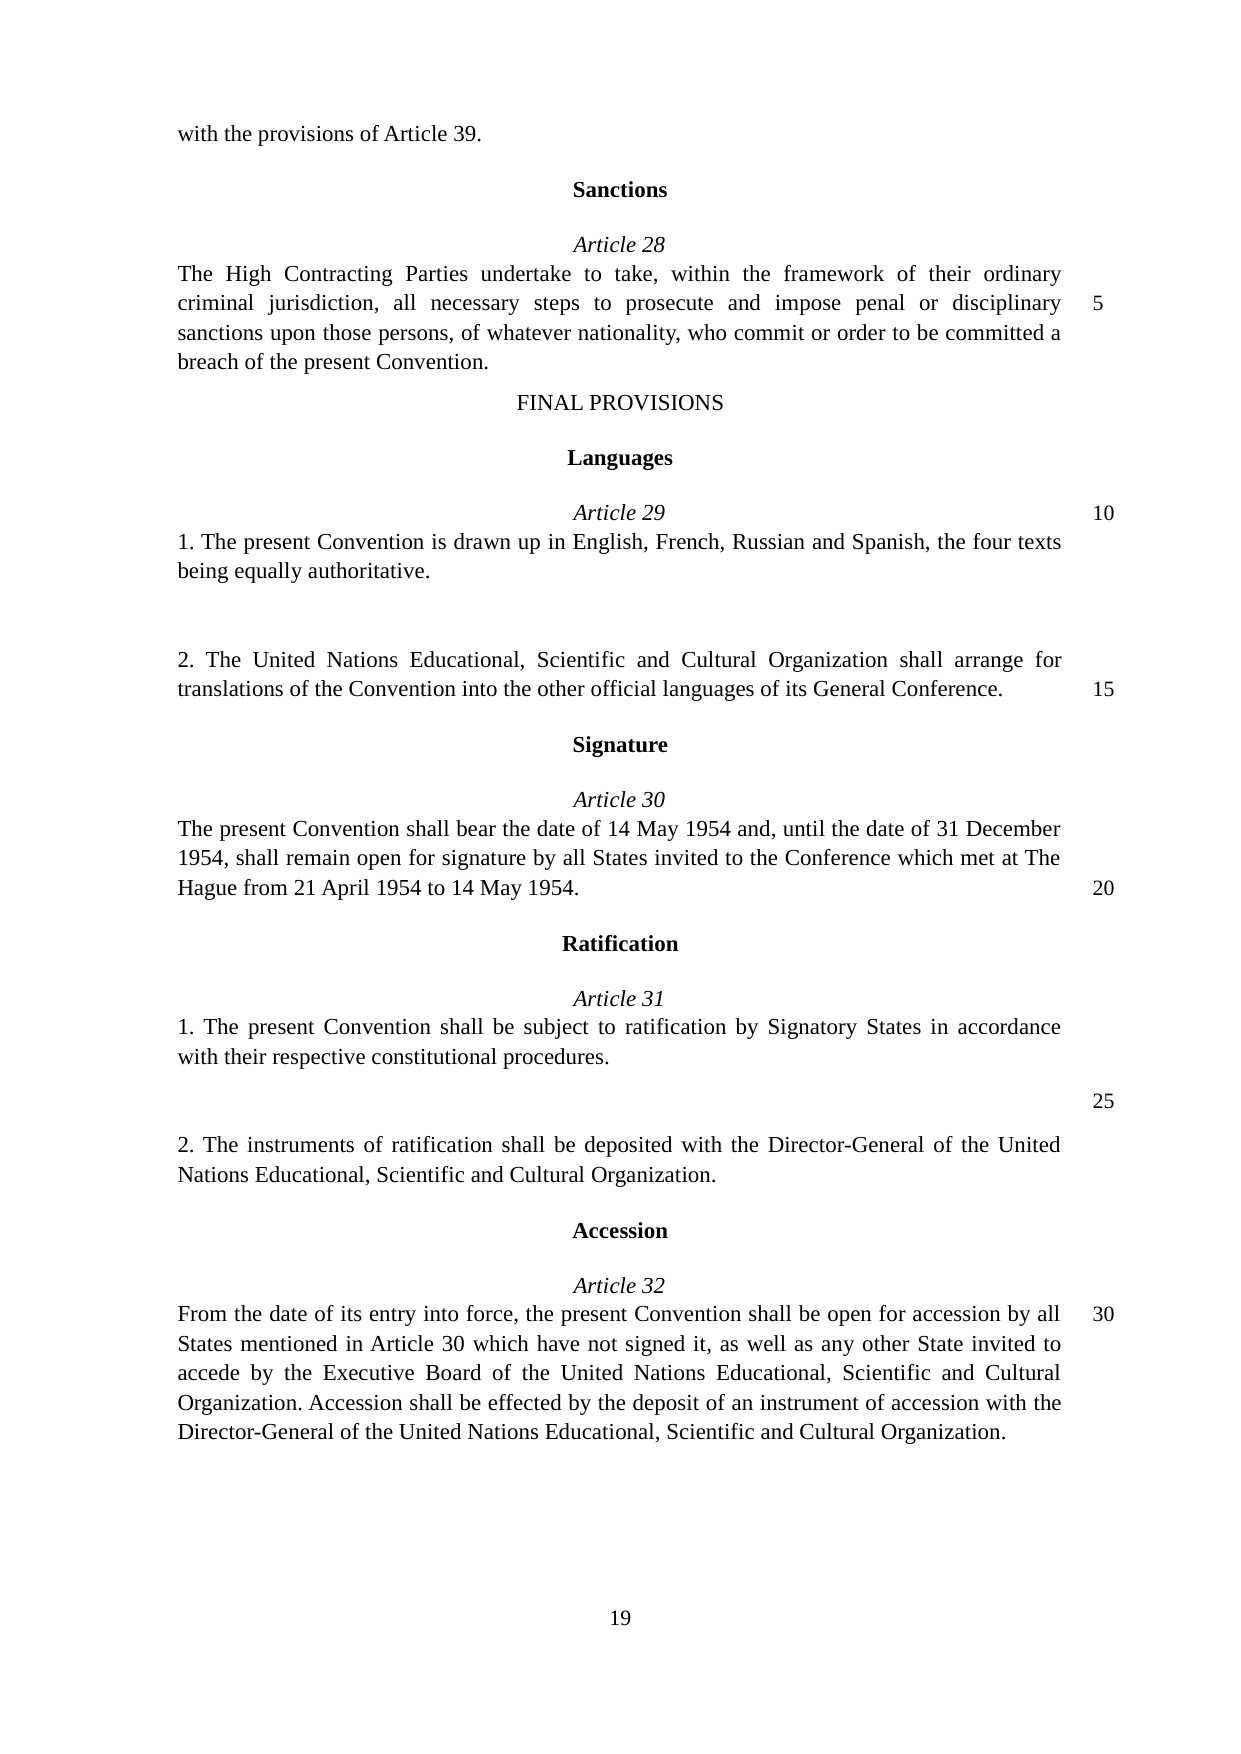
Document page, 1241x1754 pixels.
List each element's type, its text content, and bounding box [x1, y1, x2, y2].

text with the provisions of Article 39. [177, 118, 1063, 148]
text Article 30 [177, 787, 1063, 813]
title Signature [177, 732, 1063, 758]
text Article 29 [177, 500, 1063, 526]
text Article 28 [177, 232, 1063, 258]
text Article 31 [177, 986, 1063, 1011]
text 1. The present Convention is drawn up in English, French, Russian and Spanish, the four texts being equally authoritative. [177, 526, 1063, 585]
text 2. The instruments of ratification shall be deposited with the Director-General of the United Nations Educational, Scientific and Cultural Organization. [177, 1129, 1063, 1188]
text Article 32 [177, 1273, 1063, 1298]
text From the date of its entry into force, the present Convention shall be open for accession by all States mentioned in Article 30 which have not signed it, as well as any other State invited to accede by the Executive Board of the United Nations Educational, Scientific and Cultural Organization. Accession shall be effected by the deposit of an instrument of accession with the Director-General of the United Nations Educational, Scientific and Cultural Organization. [177, 1298, 1063, 1446]
text 2. The United Nations Educational, Scientific and Cultural Organization shall arrange for translations of the Convention into the other official languages of its General Conference. [177, 644, 1063, 703]
title Ratification [177, 931, 1063, 956]
text 1. The present Convention shall be subject to ratification by Signatory States in accordance with their respective constitutional procedures. [177, 1011, 1063, 1070]
text The present Convention shall bear the date of 14 May 1954 and, until the date of 31 December 1954, shall remain open for signature by all States invited to the Conference which met at The Hague from 21 April 1954 to 14 May 1954. [177, 813, 1063, 901]
title Sanctions [177, 177, 1063, 203]
title Languages [177, 445, 1063, 471]
text FINAL PROVISIONS [177, 390, 1063, 416]
title Accession [177, 1218, 1063, 1243]
text The High Contracting Parties undertake to take, within the framework of their ordinary criminal jurisdiction, all necessary steps to prosecute and impose penal or disciplinary sanctions upon those persons, of whatever nationality, who commit or order to be committed a breach of the present Convention. [177, 258, 1063, 376]
